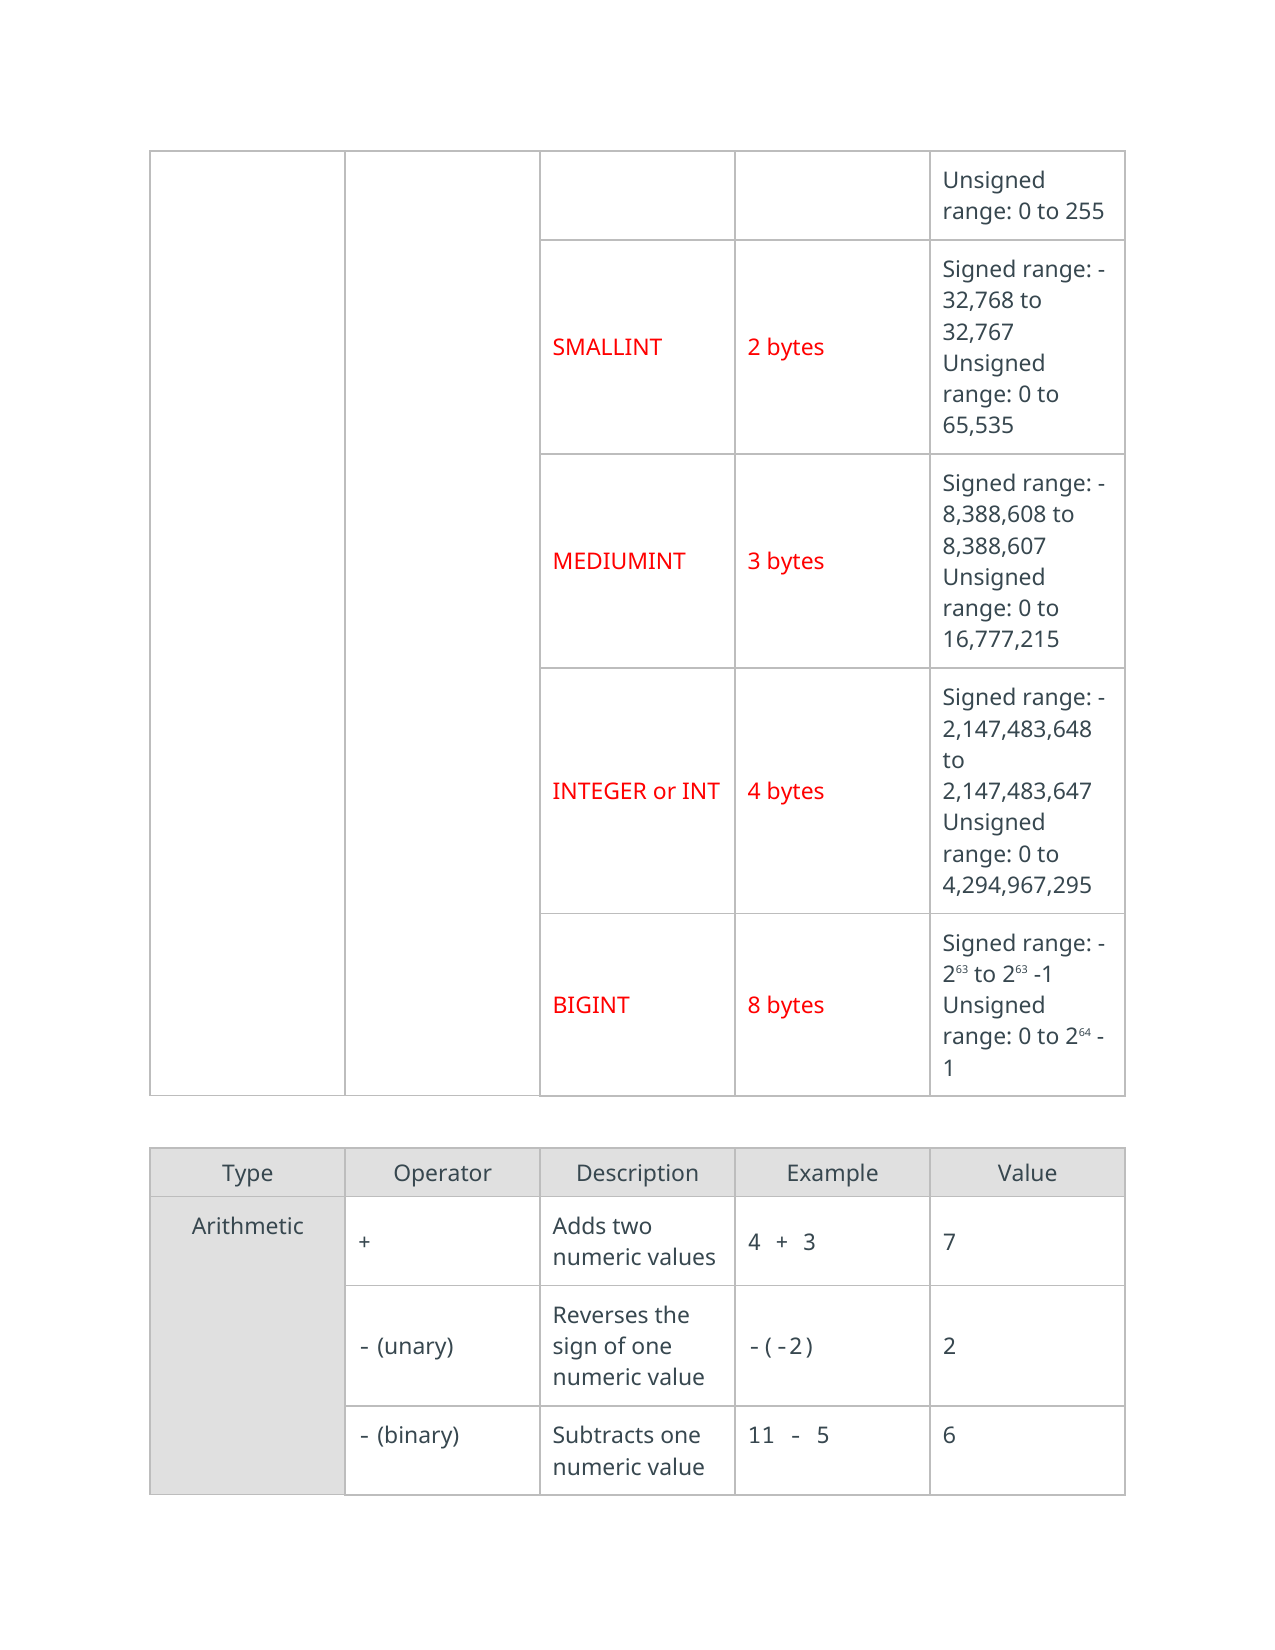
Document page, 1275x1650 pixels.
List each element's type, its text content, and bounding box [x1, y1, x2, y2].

table_cell Unsigned range: 0 to 255 [931, 152, 1124, 239]
table_header Type [151, 1149, 344, 1196]
table_cell Signed range: -32,768 to 32,767 Unsigned range: 0 to 65,535 [931, 241, 1124, 453]
table_cell BIGINT [541, 914, 734, 1095]
table_cell - (binary) [346, 1407, 539, 1494]
table_cell 7 [931, 1197, 1124, 1285]
table_cell - (unary) [346, 1286, 539, 1405]
table_header Description [541, 1149, 734, 1196]
table_cell Subtracts one numeric value [541, 1407, 734, 1494]
table_cell Adds two numeric values [541, 1197, 734, 1285]
table_cell [736, 152, 929, 239]
table_cell Arithmetic [151, 1197, 344, 1494]
table_cell Reverses the sign of one numeric value [541, 1286, 734, 1405]
table_cell 8 bytes [736, 914, 929, 1095]
table_header Example [736, 1149, 929, 1196]
table_header Value [931, 1149, 1124, 1196]
table_cell 3 bytes [736, 455, 929, 667]
table_cell SMALLINT [541, 241, 734, 453]
table_cell Signed range: -2,147,483,648 to 2,147,483,647 Unsigned range: 0 to 4,294,967,295 [931, 669, 1124, 912]
table_cell INTEGER or INT [541, 669, 734, 912]
table_cell Signed range: -263 to 263 -1 Unsigned range: 0 to 264 -1 [931, 914, 1124, 1095]
table_cell MEDIUMINT [541, 455, 734, 667]
table_cell 2 bytes [736, 241, 929, 453]
table_cell 11 - 5 [736, 1407, 929, 1494]
table_cell -(-2) [736, 1286, 929, 1405]
table_cell 2 [931, 1286, 1124, 1405]
table_cell Signed range: -8,388,608 to 8,388,607 Unsigned range: 0 to 16,777,215 [931, 455, 1124, 667]
table_cell 6 [931, 1407, 1124, 1494]
table_cell [151, 152, 344, 1095]
table_cell 4 bytes [736, 669, 929, 912]
table_header Operator [346, 1149, 539, 1196]
table_cell 4 + 3 [736, 1197, 929, 1285]
table_cell [541, 152, 734, 239]
table_cell [346, 152, 539, 1095]
table_cell + [346, 1197, 539, 1285]
